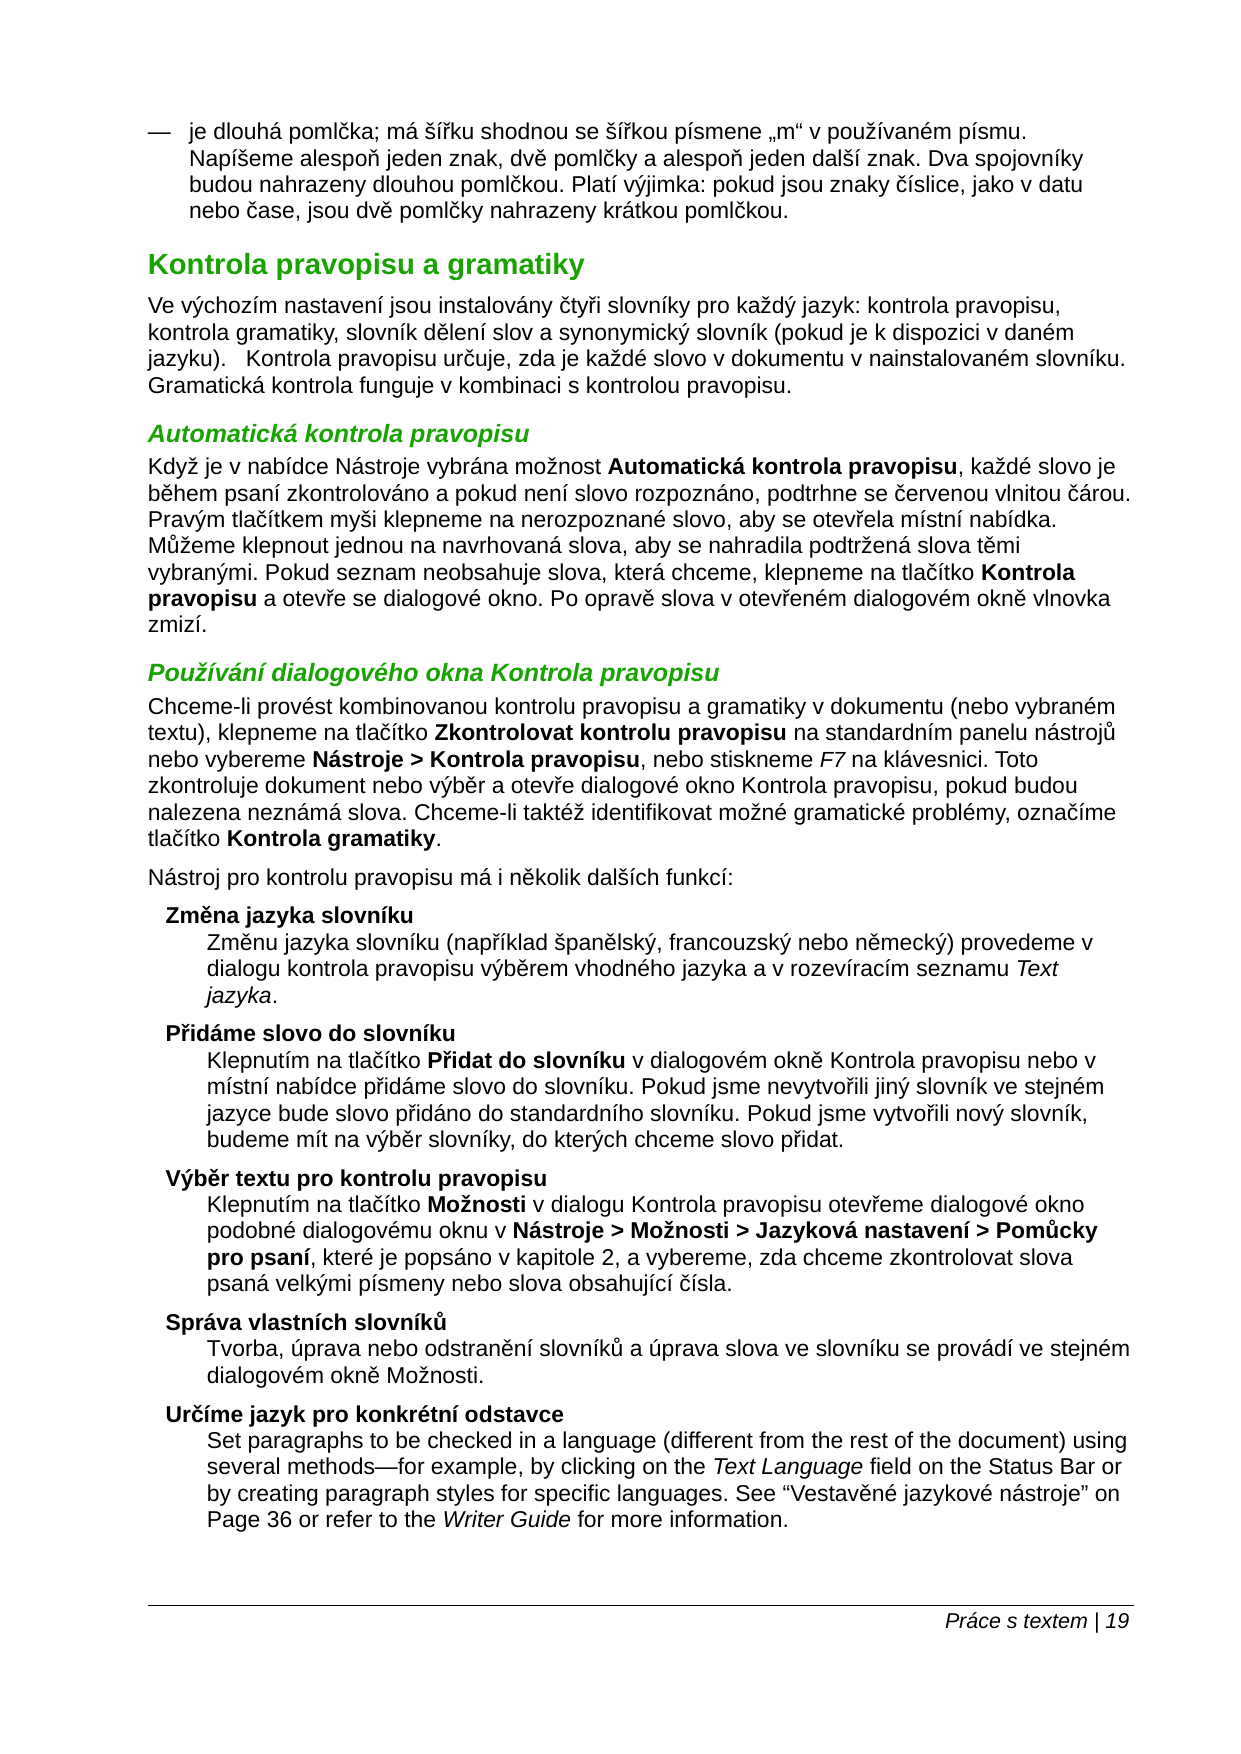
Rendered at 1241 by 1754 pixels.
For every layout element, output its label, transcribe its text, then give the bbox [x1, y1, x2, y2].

subtitle Automatická kontrola pravopisu [148, 418, 1134, 447]
text Nástroj pro kontrolu pravopisu má i několik dalších funkcí: [148, 864, 1134, 890]
text Klepnutím na tlačítko Možnosti v dialogu Kontrola pravopisu otevřeme dialogové okno podobné dialogovému oknu v Nástroje > Možnosti > Jazyková nastavení > Pomůcky pro psaní, které je popsáno v kapitole 2, a vybereme, zda chceme zkontrolovat slova psaná velkými písmeny nebo slova obsahující čísla. [207, 1191, 1134, 1296]
text Ve výchozím nastavení jsou instalovány čtyři slovníky pro každý jazyk: kontrola pravopisu, kontrola gramatiky, slovník dělení slov a synonymický slovník (pokud je k dispozici v daném jazyku). Kontrola pravopisu určuje, zda je každé slovo v dokumentu v nainstalovaném slovníku. Gramatická kontrola funguje v kombinaci s kontrolou pravopisu. [148, 292, 1134, 398]
text — je dlouhá pomlčka; má šířku shodnou se šířkou písmene „m“ v používaném písmu. Napíšeme alespoň jeden znak, dvě pomlčky a alespoň jeden další znak. Dva spojovníky budou nahrazeny dlouhou pomlčkou. Platí výjimka: pokud jsou znaky číslice, jako v datu nebo čase, jsou dvě pomlčky nahrazeny krátkou pomlčkou. [148, 118, 1134, 223]
text Chceme-li provést kombinovanou kontrolu pravopisu a gramatiky v dokumentu (nebo vybraném textu), klepneme na tlačítko Zkontrolovat kontrolu pravopisu na standardním panelu nástrojů nebo vybereme Nástroje > Kontrola pravopisu, nebo stiskneme F7 na klávesnici. Toto zkontroluje dokument nebo výběr a otevře dialogové okno Kontrola pravopisu, pokud budou nalezena neznámá slova. Chceme-li taktéž identifikovat možné gramatické problémy, označíme tlačítko Kontrola gramatiky. [148, 693, 1134, 851]
text Tvorba, úprava nebo odstranění slovníků a úprava slova ve slovníku se provádí ve stejném dialogovém okně Možnosti. [207, 1335, 1134, 1388]
text Správa vlastních slovníků [165, 1309, 1134, 1335]
text Změnu jazyka slovníku (například španělský, francouzský nebo německý) provedeme v dialogu kontrola pravopisu výběrem vhodného jazyka a v rozevíracím seznamu Text jazyka. [207, 929, 1134, 1008]
text Přidáme slovo do slovníku [165, 1020, 1134, 1047]
text Když je v nabídce Nástroje vybrána možnost Automatická kontrola pravopisu, každé slovo je během psaní zkontrolováno a pokud není slovo rozpoznáno, podtrhne se červenou vlnitou čárou. Pravým tlačítkem myši klepneme na nerozpoznané slovo, aby se otevřela místní nabídka. Můžeme klepnout jednou na navrhovaná slova, aby se nahradila podtržená slova těmi vybranými. Pokud seznam neobsahuje slova, která chceme, klepneme na tlačítko Kontrola pravopisu a otevře se dialogové okno. Po opravě slova v otevřeném dialogovém okně vlnovka zmizí. [148, 453, 1134, 638]
text Určíme jazyk pro konkrétní odstavce [165, 1401, 1134, 1427]
text Set paragraphs to be checked in a language (different from the rest of the document) using several methods—for example, by clicking on the Text Language field on the Status Bar or by creating paragraph styles for specific languages. See “Using built-in language tools” on Page 35 or refer to the Writer Guide for more information. [207, 1427, 1134, 1532]
subtitle Používání dialogového okna Kontrola pravopisu [148, 658, 1134, 687]
text Změna jazyka slovníku [165, 902, 1134, 929]
subtitle Kontrola pravopisu a gramatiky [148, 247, 1134, 281]
text Klepnutím na tlačítko Přidat do slovníku v dialogovém okně Kontrola pravopisu nebo v místní nabídce přidáme slovo do slovníku. Pokud jsme nevytvořili jiný slovník ve stejném jazyce bude slovo přidáno do standardního slovníku. Pokud jsme vytvořili nový slovník, budeme mít na výběr slovníky, do kterých chceme slovo přidat. [207, 1047, 1134, 1152]
text Výběr textu pro kontrolu pravopisu [165, 1165, 1134, 1191]
